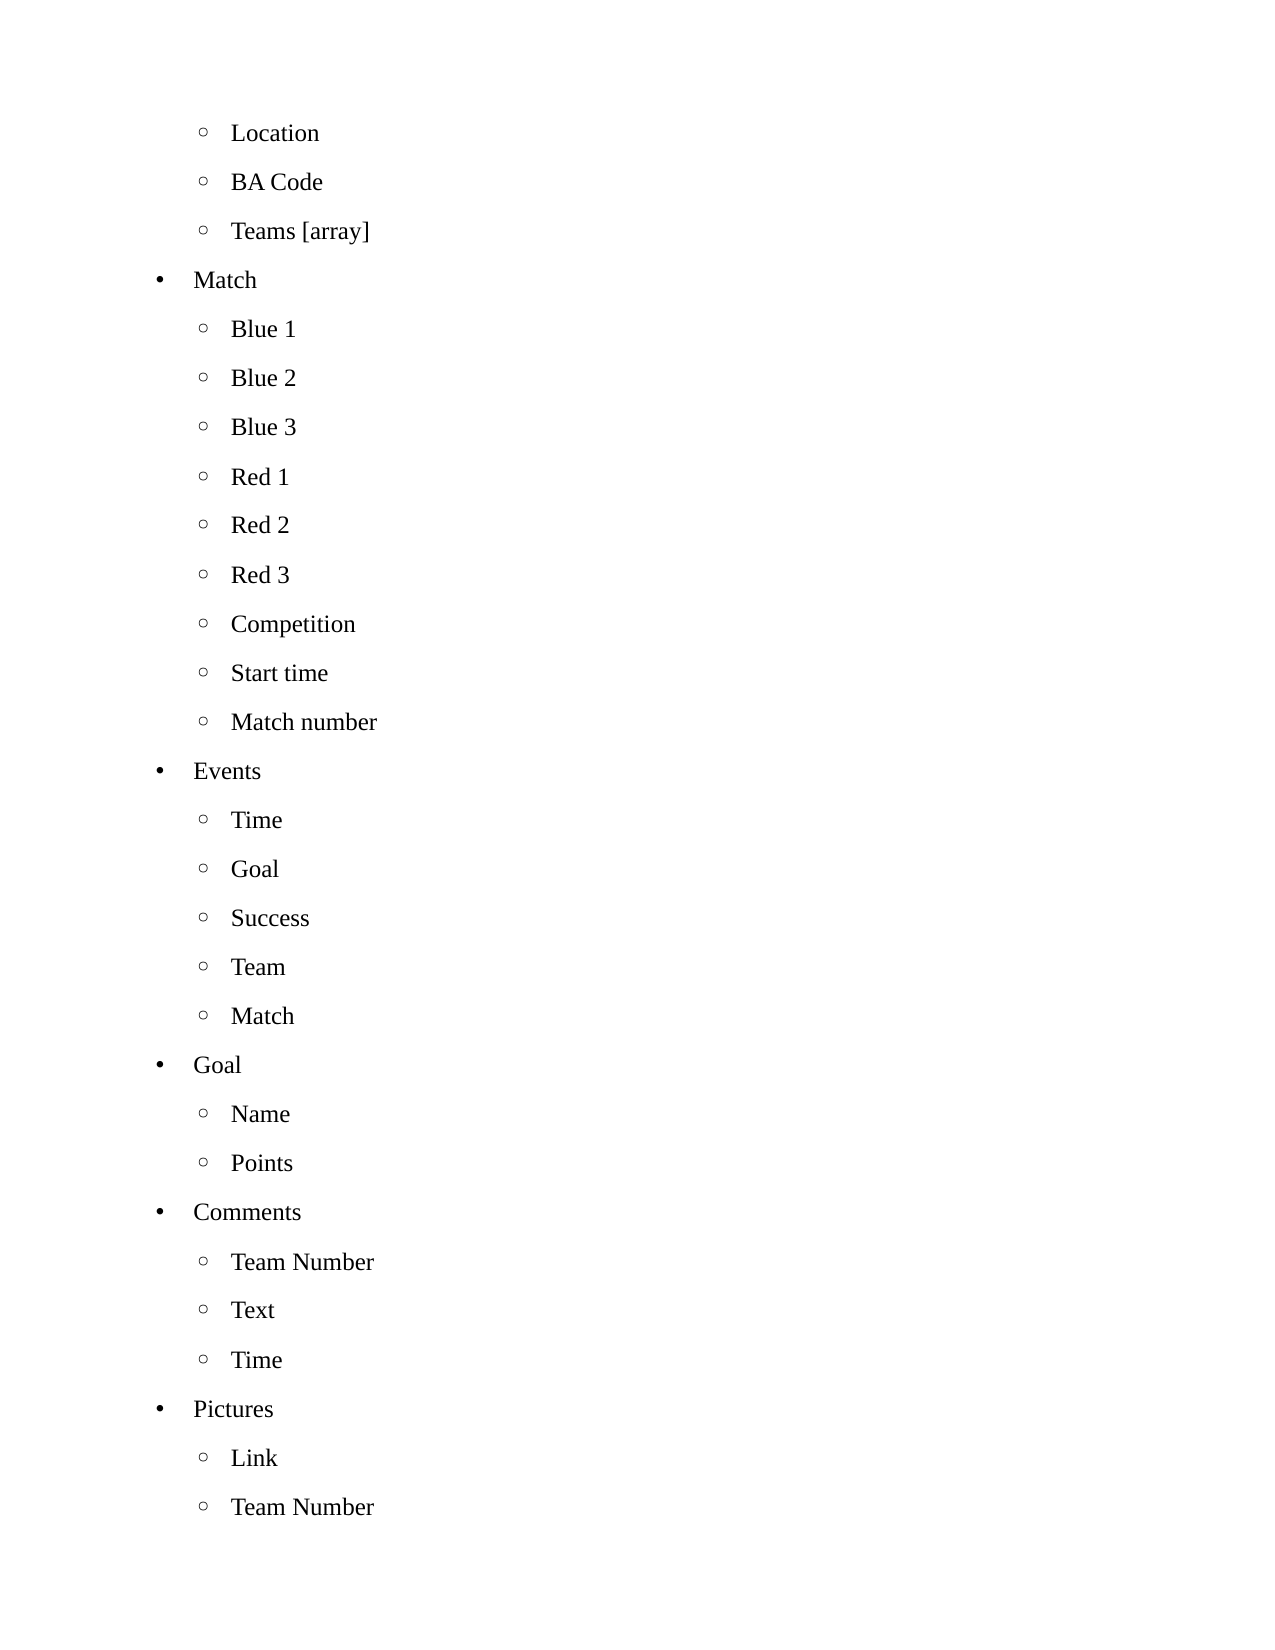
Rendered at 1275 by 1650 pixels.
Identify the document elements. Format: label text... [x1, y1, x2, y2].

list Time [193, 805, 1157, 834]
list Match number [193, 707, 1157, 736]
list Teams [array] [193, 216, 1157, 245]
list Start time [193, 658, 1157, 687]
list Blue 3 [193, 412, 1157, 441]
list Team Number [193, 1492, 1157, 1521]
list Red 2 [193, 511, 1157, 539]
list Name [193, 1099, 1157, 1128]
list Link [193, 1443, 1157, 1472]
list Red 1 [193, 462, 1157, 490]
list Team Number [193, 1247, 1157, 1275]
list BA Code [193, 167, 1157, 196]
list Goal [156, 1050, 1157, 1079]
list Comments [156, 1197, 1157, 1226]
list Match [156, 265, 1157, 294]
list Success [193, 903, 1157, 932]
list Match [193, 1001, 1157, 1030]
list Goal [193, 854, 1157, 883]
list Red 3 [193, 560, 1157, 588]
list Events [156, 756, 1157, 785]
list Location [193, 118, 1157, 147]
list Text [193, 1296, 1157, 1324]
list Pictures [156, 1394, 1157, 1422]
list Competition [193, 609, 1157, 637]
list Team [193, 952, 1157, 981]
list Blue 2 [193, 363, 1157, 392]
list Blue 1 [193, 314, 1157, 343]
list Points [193, 1148, 1157, 1177]
list Time [193, 1345, 1157, 1373]
